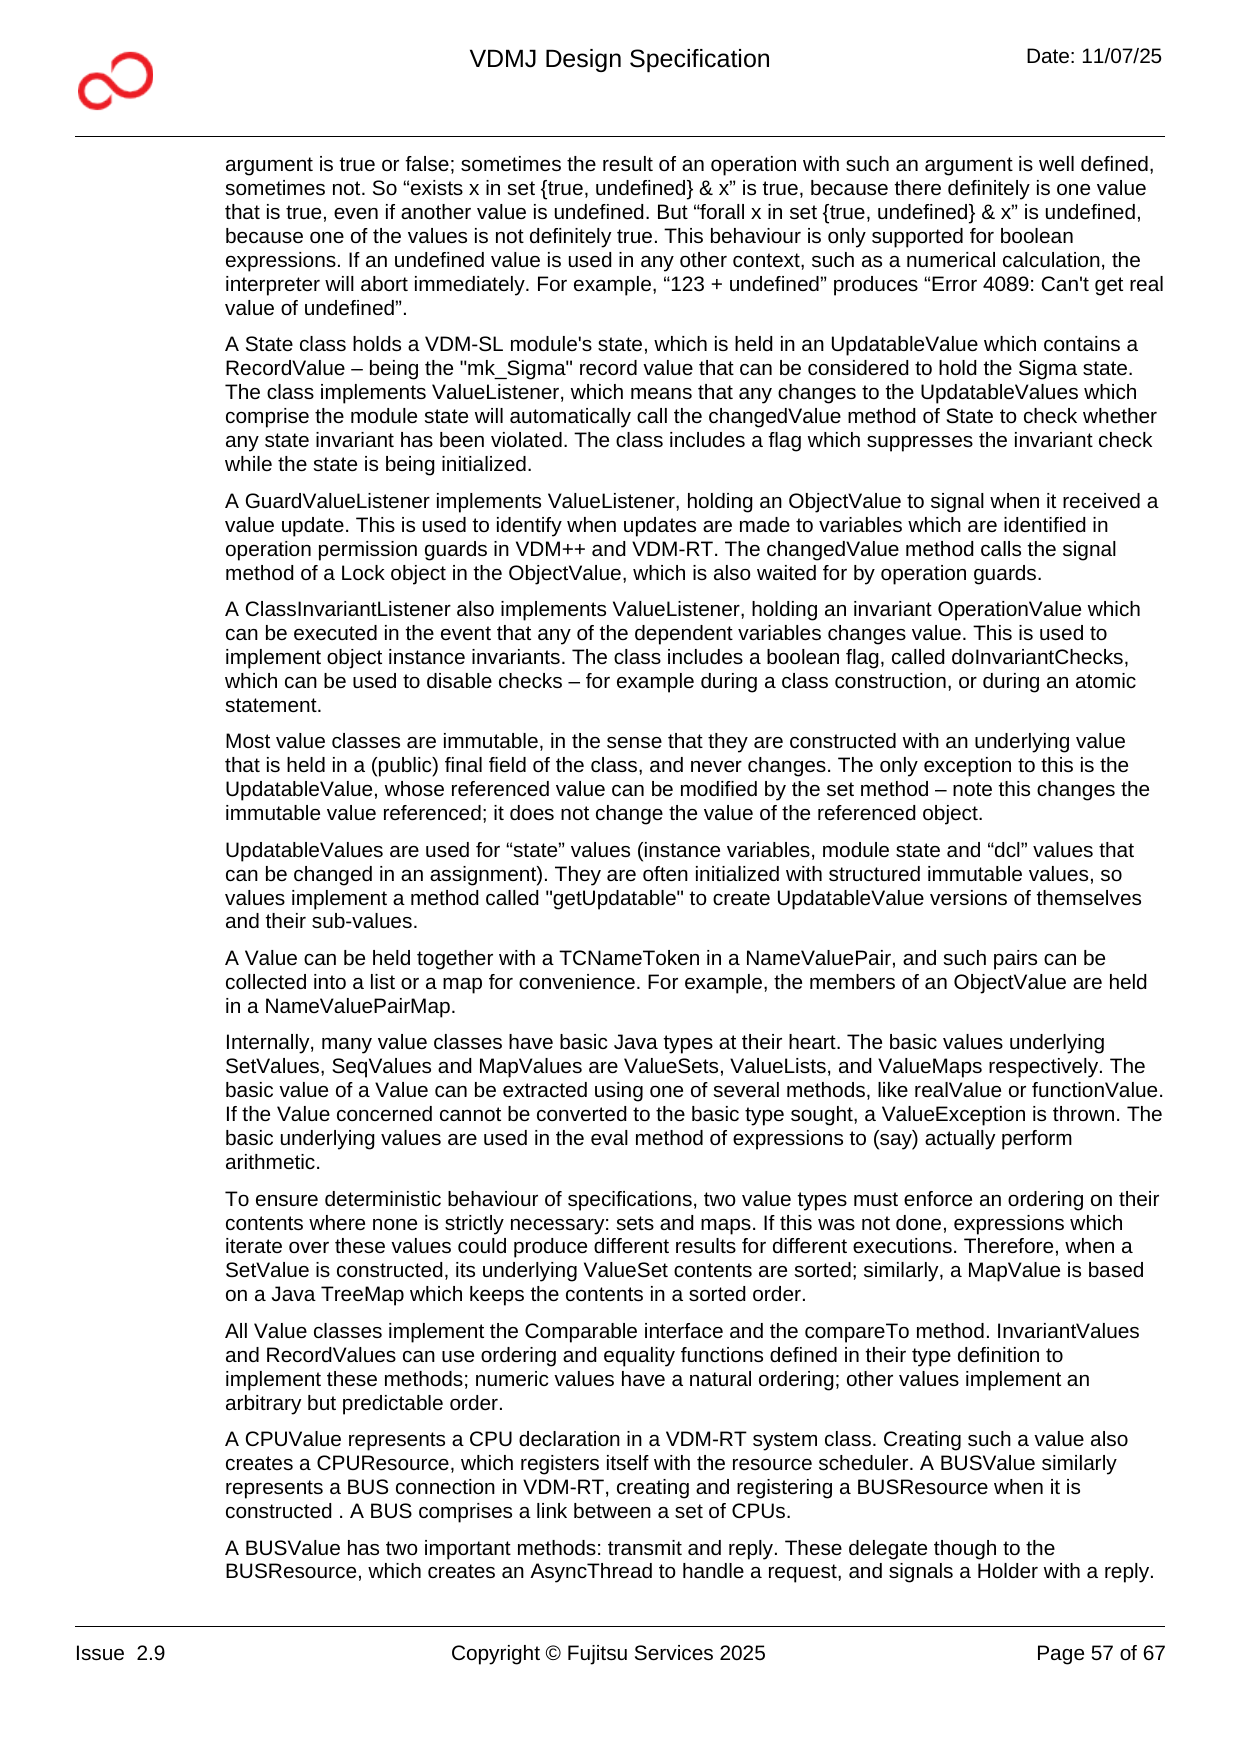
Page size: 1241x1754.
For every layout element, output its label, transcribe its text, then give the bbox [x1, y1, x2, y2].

text A GuardValueListener implements ValueListener, holding an ObjectValue to signal when it received a value update. This is used to identify when updates are made to variables which are identified in operation permission guards in VDM++ and VDM-RT. The changedValue method calls the signal method of a Lock object in the ObjectValue, which is also waited for by operation guards. [225, 489, 1165, 585]
text A BUSValue has two important methods: transmit and reply. These delegate though to the BUSResource, which creates an AsyncThread to handle a request, and signals a Holder with a reply. [225, 1536, 1165, 1584]
picture [78, 44, 153, 120]
text UpdatableValues are used for “state” values (instance variables, module state and “dcl” values that can be changed in an assignment). They are often initialized with structured immutable values, so values implement a method called "getUpdatable" to create UpdatableValue versions of themselves and their sub-values. [225, 838, 1165, 934]
text Most value classes are immutable, in the sense that they are constructed with an underlying value that is held in a (public) final field of the class, and never changes. The only exception to this is the UpdatableValue, whose referenced value can be modified by the set method – note this changes the immutable value referenced; it does not change the value of the referenced object. [225, 729, 1165, 825]
text All Value classes implement the Comparable interface and the compareTo method. InvariantValues and RecordValues can use ordering and equality functions defined in their type definition to implement these methods; numeric values have a natural ordering; other values implement an arbitrary but predictable order. [225, 1319, 1165, 1415]
text argument is true or false; sometimes the result of an operation with such an argument is well defined, sometimes not. So “exists x in set {true, undefined} & x” is true, because there definitely is one value that is true, even if another value is undefined. But “forall x in set {true, undefined} & x” is undefined, because one of the values is not definitely true. This behaviour is only supported for boolean expressions. If an undefined value is used in any other context, such as a numerical calculation, the interpreter will abort immediately. For example, “123 + undefined” produces “Error 4089: Can't get real value of undefined”. [225, 152, 1165, 320]
text Internally, many value classes have basic Java types at their heart. The basic values underlying SetValues, SeqValues and MapValues are ValueSets, ValueLists, and ValueMaps respectively. The basic value of a Value can be extracted using one of several methods, like realValue or functionValue. If the Value concerned cannot be converted to the basic type sought, a ValueException is thrown. The basic underlying values are used in the eval method of expressions to (say) actually perform arithmetic. [225, 1031, 1165, 1174]
text To ensure deterministic behaviour of specifications, two value types must enforce an ordering on their contents where none is strictly necessary: sets and maps. If this was not done, expressions which iterate over these values could produce different results for different executions. Therefore, when a SetValue is constructed, its underlying ValueSet contents are sorted; similarly, a MapValue is based on a Java TreeMap which keeps the contents in a sorted order. [225, 1187, 1165, 1307]
text A CPUValue represents a CPU declaration in a VDM-RT system class. Creating such a value also creates a CPUResource, which registers itself with the resource scheduler. A BUSValue similarly represents a BUS connection in VDM-RT, creating and registering a BUSResource when it is constructed . A BUS comprises a link between a set of CPUs. [225, 1427, 1165, 1523]
text A Value can be held together with a TCNameToken in a NameValuePair, and such pairs can be collected into a list or a map for convenience. For example, the members of an ObjectValue are held in a NameValuePairMap. [225, 946, 1165, 1018]
text A State class holds a VDM-SL module's state, which is held in an UpdatableValue which contains a RecordValue – being the "mk_Sigma" record value that can be considered to hold the Sigma state. The class implements ValueListener, which means that any changes to the UpdatableValues which comprise the module state will automatically call the changedValue method of State to check whether any state invariant has been violated. The class includes a flag which suppresses the invariant check while the state is being initialized. [225, 333, 1165, 476]
text A ClassInvariantListener also implements ValueListener, holding an invariant OperationValue which can be executed in the event that any of the dependent variables changes value. This is used to implement object instance invariants. The class includes a boolean flag, called doInvariantChecks, which can be used to disable checks – for example during a class construction, or during an atomic statement. [225, 597, 1165, 717]
